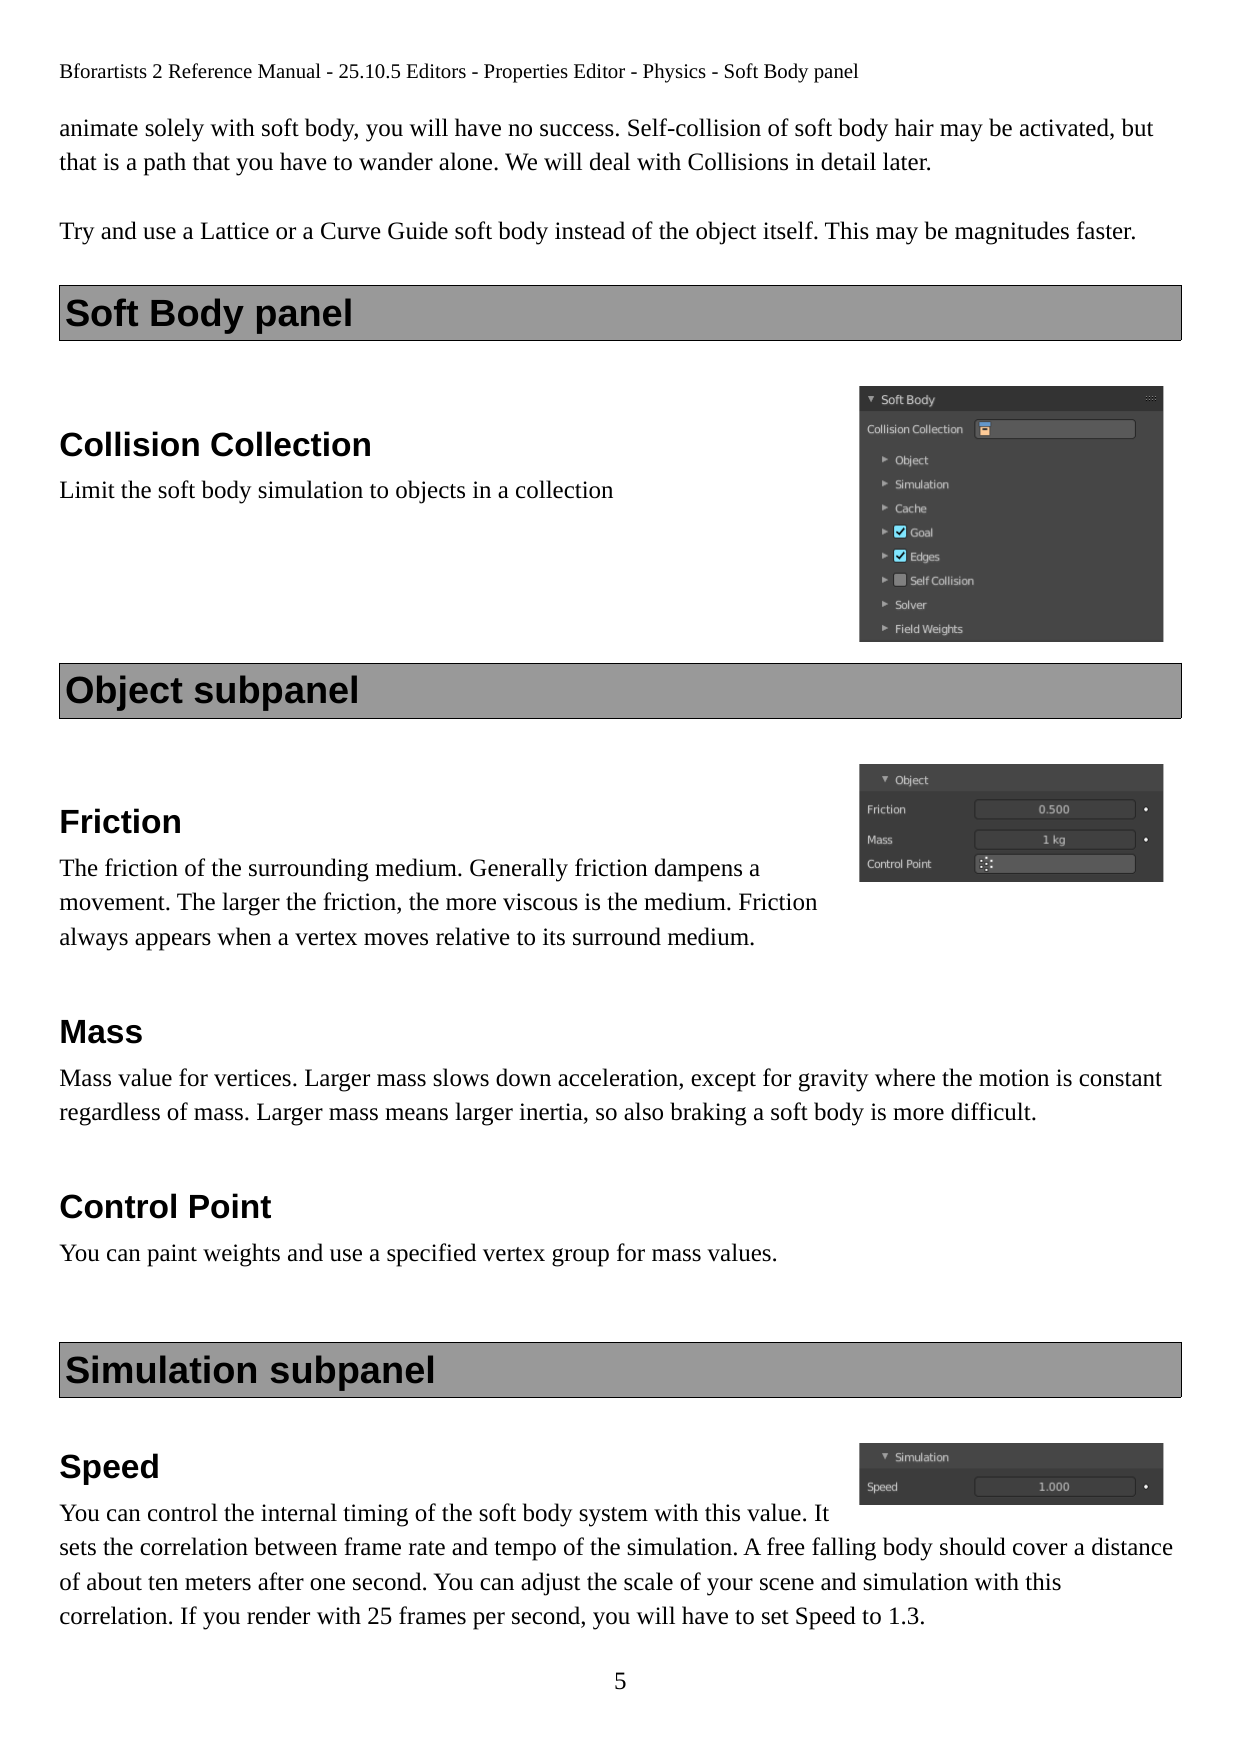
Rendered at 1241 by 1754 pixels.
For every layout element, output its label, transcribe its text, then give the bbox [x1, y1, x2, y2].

text You can control the internal timing of the soft body system with this value. It sets the correlation between frame rate and tempo of the simulation. A free falling body should cover a distance of about ten meters after one second. You can adjust the scale of your scene and simulation with this correlation. If you render with 25 frames per second, you will have to set Speed to 1.3. [59, 1498, 1181, 1630]
table_header Object subpanel [60, 664, 1181, 718]
text Try and use a Lattice or a Curve Guide soft body instead of the object itself. This may be magnitudes faster. [59, 216, 1181, 245]
subtitle Speed [59, 1447, 859, 1485]
subtitle Mass [59, 1012, 1181, 1050]
subtitle Collision Collection [59, 424, 859, 463]
subtitle Control Point [59, 1187, 1181, 1226]
subtitle Friction [59, 802, 859, 841]
table_header Simulation subpanel [60, 1343, 1181, 1397]
text Mass value for vertices. Larger mass slows down acceleration, except for gravity where the motion is constant regardless of mass. Larger mass means larger inertia, so also braking a soft body is more difficult. [59, 1063, 1181, 1126]
picture [859, 386, 1164, 642]
text The friction of the surrounding medium. Generally friction dampens a movement. The larger the friction, the more viscous is the medium. Friction always appears when a vertex moves relative to its surround medium. [59, 853, 1181, 951]
picture [859, 1443, 1164, 1505]
text Limit the soft body simulation to objects in a collection [59, 476, 859, 504]
subtitle [1164, 802, 1181, 841]
text You can paint weights and use a specified vertex group for mass values. [59, 1238, 1181, 1267]
text animate solely with soft body, you will have no success. Self-collision of soft body hair may be activated, but that is a path that you have to wander alone. We will deal with Collisions in detail later. [59, 113, 1181, 176]
table_header Soft Body panel [60, 286, 1181, 340]
subtitle [1164, 1447, 1181, 1485]
subtitle [1164, 424, 1181, 463]
picture [859, 764, 1164, 882]
